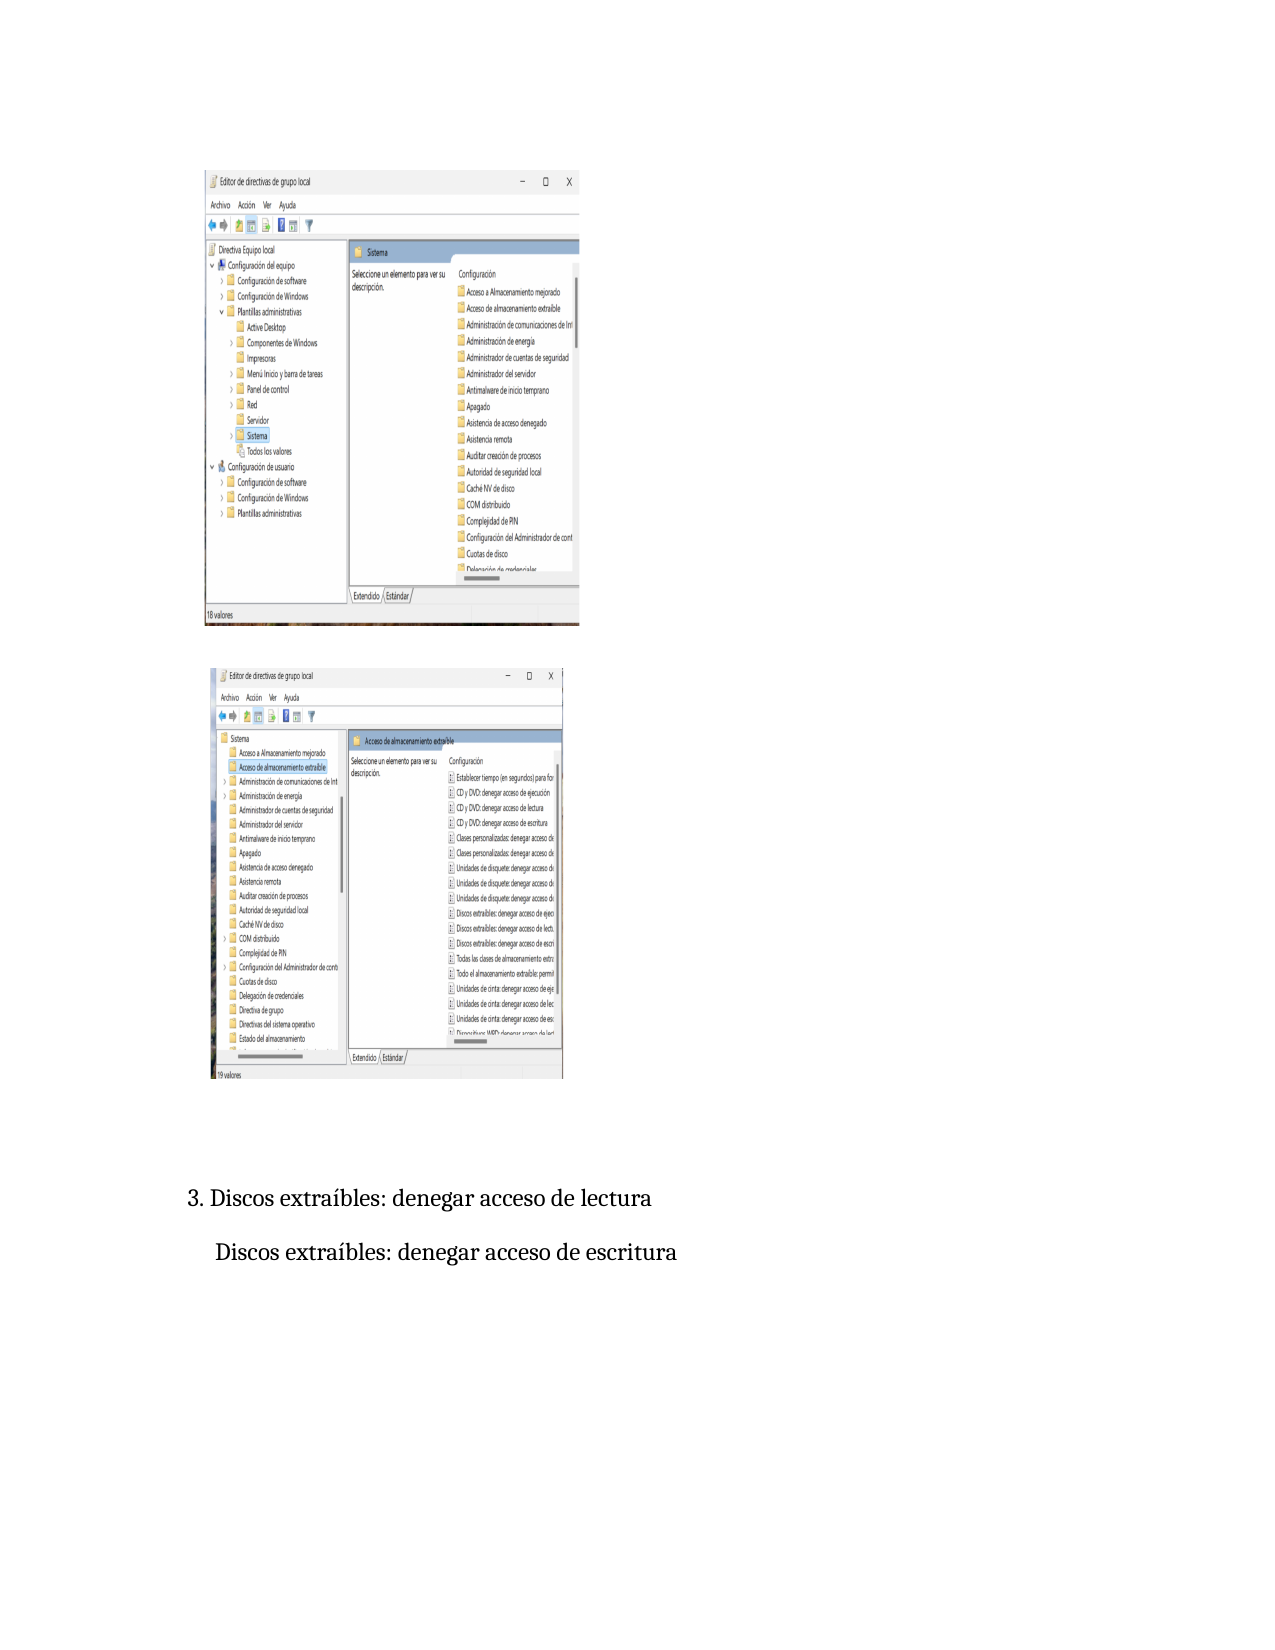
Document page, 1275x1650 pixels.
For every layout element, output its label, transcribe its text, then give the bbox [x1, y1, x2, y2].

text 3. Discos extraíbles: denegar acceso de lectura [187, 1184, 1087, 1212]
picture [204, 170, 580, 626]
picture [210, 668, 564, 1079]
text Discos extraíbles: denegar acceso de escritura [187, 1238, 1087, 1266]
